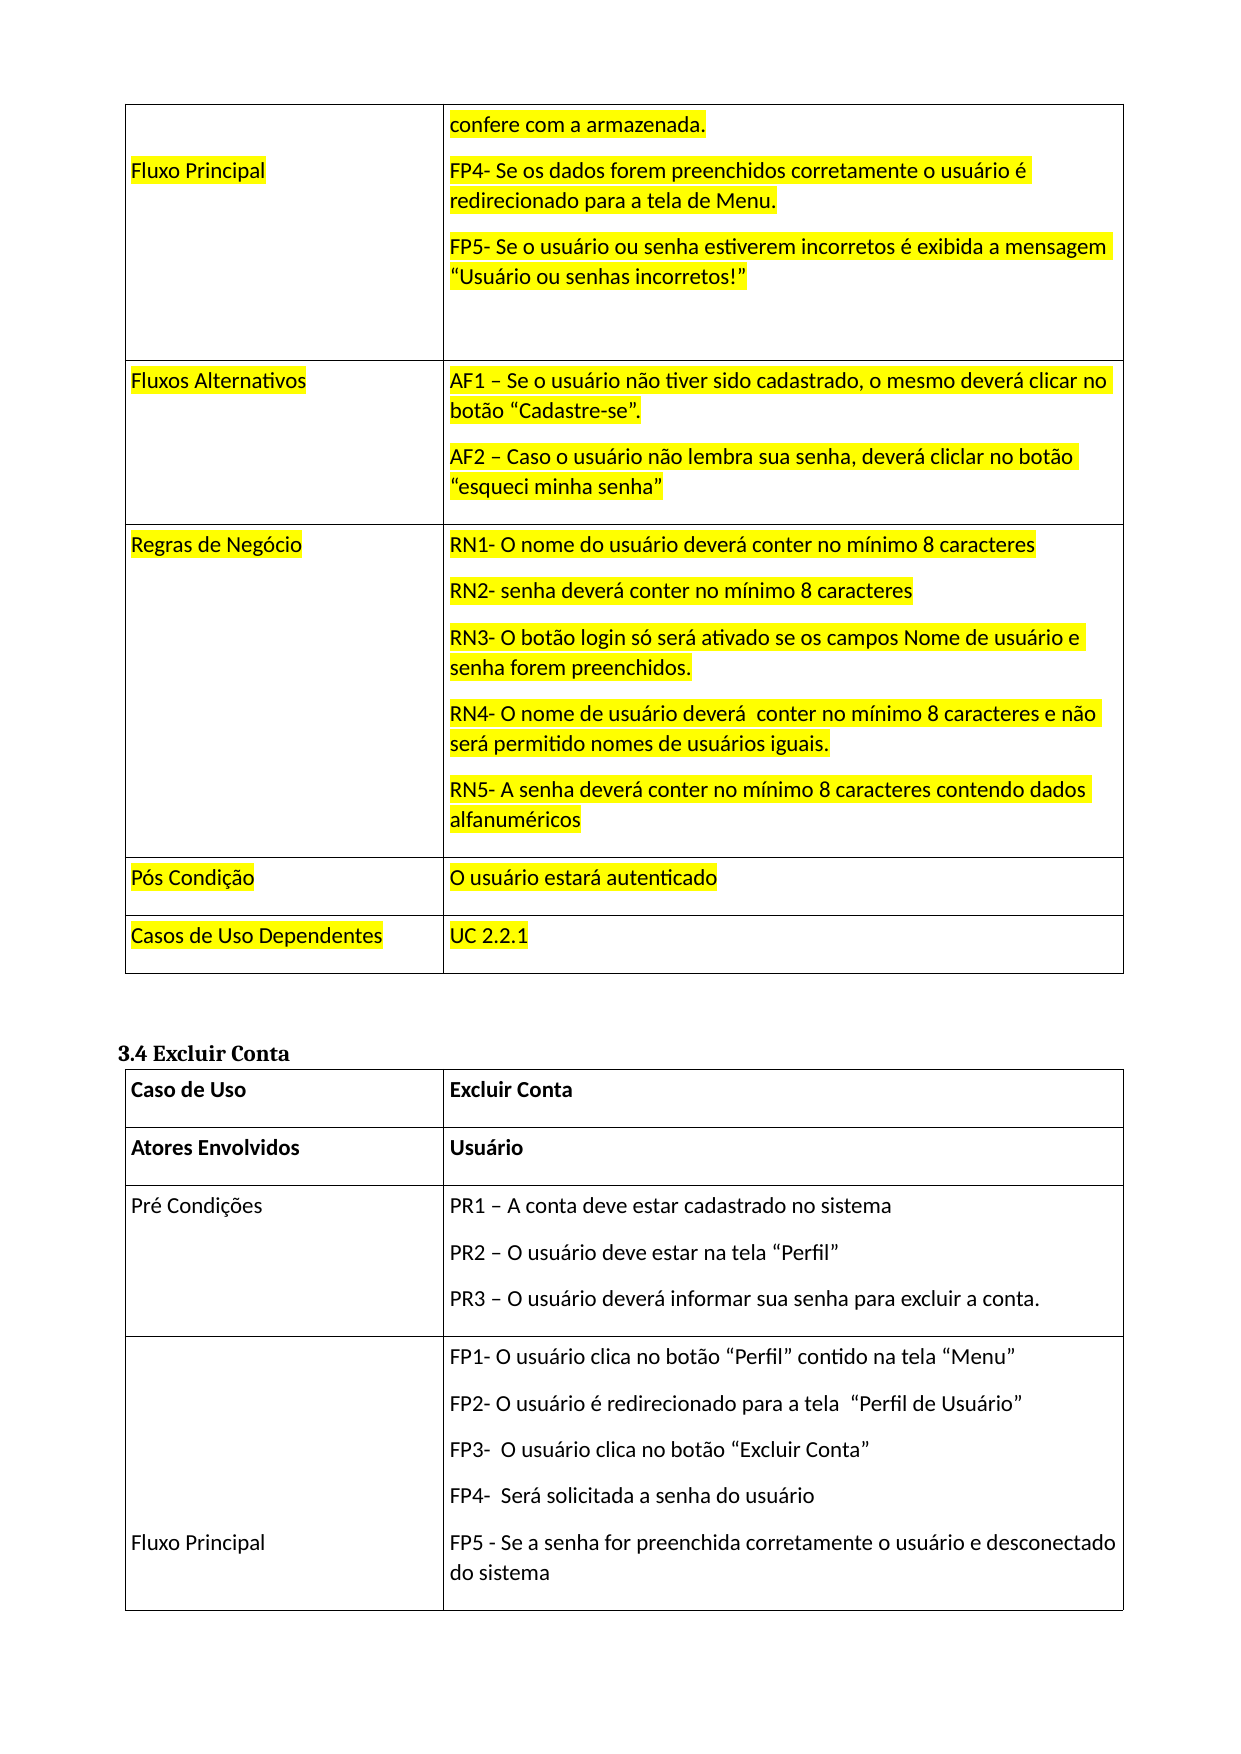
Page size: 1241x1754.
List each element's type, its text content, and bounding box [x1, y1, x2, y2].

table_cell UC 2.2.1 [444, 916, 1123, 973]
table_cell Pós Condição [126, 858, 443, 915]
table_header Excluir Conta [444, 1070, 1123, 1127]
table_cell Fluxo Principal [126, 1337, 443, 1609]
table_cell confere com a armazenada. FP4- Se os dados forem preenchidos corretamente o usuário é redirecionado para a tela de Menu. FP5- Se o usuário ou senha estiverem incorretos é exibida a mensagem “Usuário ou senhas incorretos!” [444, 105, 1123, 360]
table_header Caso de Uso [126, 1070, 443, 1127]
table_cell Pré Condições [126, 1186, 443, 1336]
table_cell Fluxo Principal [126, 105, 443, 360]
table_cell Fluxos Alternativos [126, 361, 443, 524]
table_cell Usuário [444, 1128, 1123, 1185]
table_cell RN1- O nome do usuário deverá conter no mínimo 8 caracteres RN2- senha deverá conter no mínimo 8 caracteres RN3- O botão login só será ativado se os campos Nome de usuário e senha forem preenchidos. RN4- O nome de usuário deverá conter no mínimo 8 caracteres e não será permitido nomes de usuários iguais. RN5- A senha deverá conter no mínimo 8 caracteres contendo dados alfanuméricos [444, 525, 1123, 857]
table_cell O usuário estará autenticado [444, 858, 1123, 915]
table_cell AF1 – Se o usuário não tiver sido cadastrado, o mesmo deverá clicar no botão “Cadastre-se”. AF2 – Caso o usuário não lembra sua senha, deverá cliclar no botão “esqueci minha senha” [444, 361, 1123, 524]
table_cell Regras de Negócio [126, 525, 443, 857]
table_cell Casos de Uso Dependentes [126, 916, 443, 973]
table_cell PR1 – A conta deve estar cadastrado no sistema PR2 – O usuário deve estar na tela “Perfil” PR3 – O usuário deverá informar sua senha para excluir a conta. [444, 1186, 1123, 1336]
table_cell Atores Envolvidos [126, 1128, 443, 1185]
table_cell FP1- O usuário clica no botão “Perfil” contido na tela “Menu” FP2- O usuário é redirecionado para a tela “Perfil de Usuário” FP3- O usuário clica no botão “Excluir Conta” FP4- Será solicitada a senha do usuário FP5 - Se a senha for preenchida corretamente o usuário e desconectado do sistema [444, 1337, 1123, 1609]
subtitle 3.4 Excluir Conta [118, 1041, 1122, 1067]
